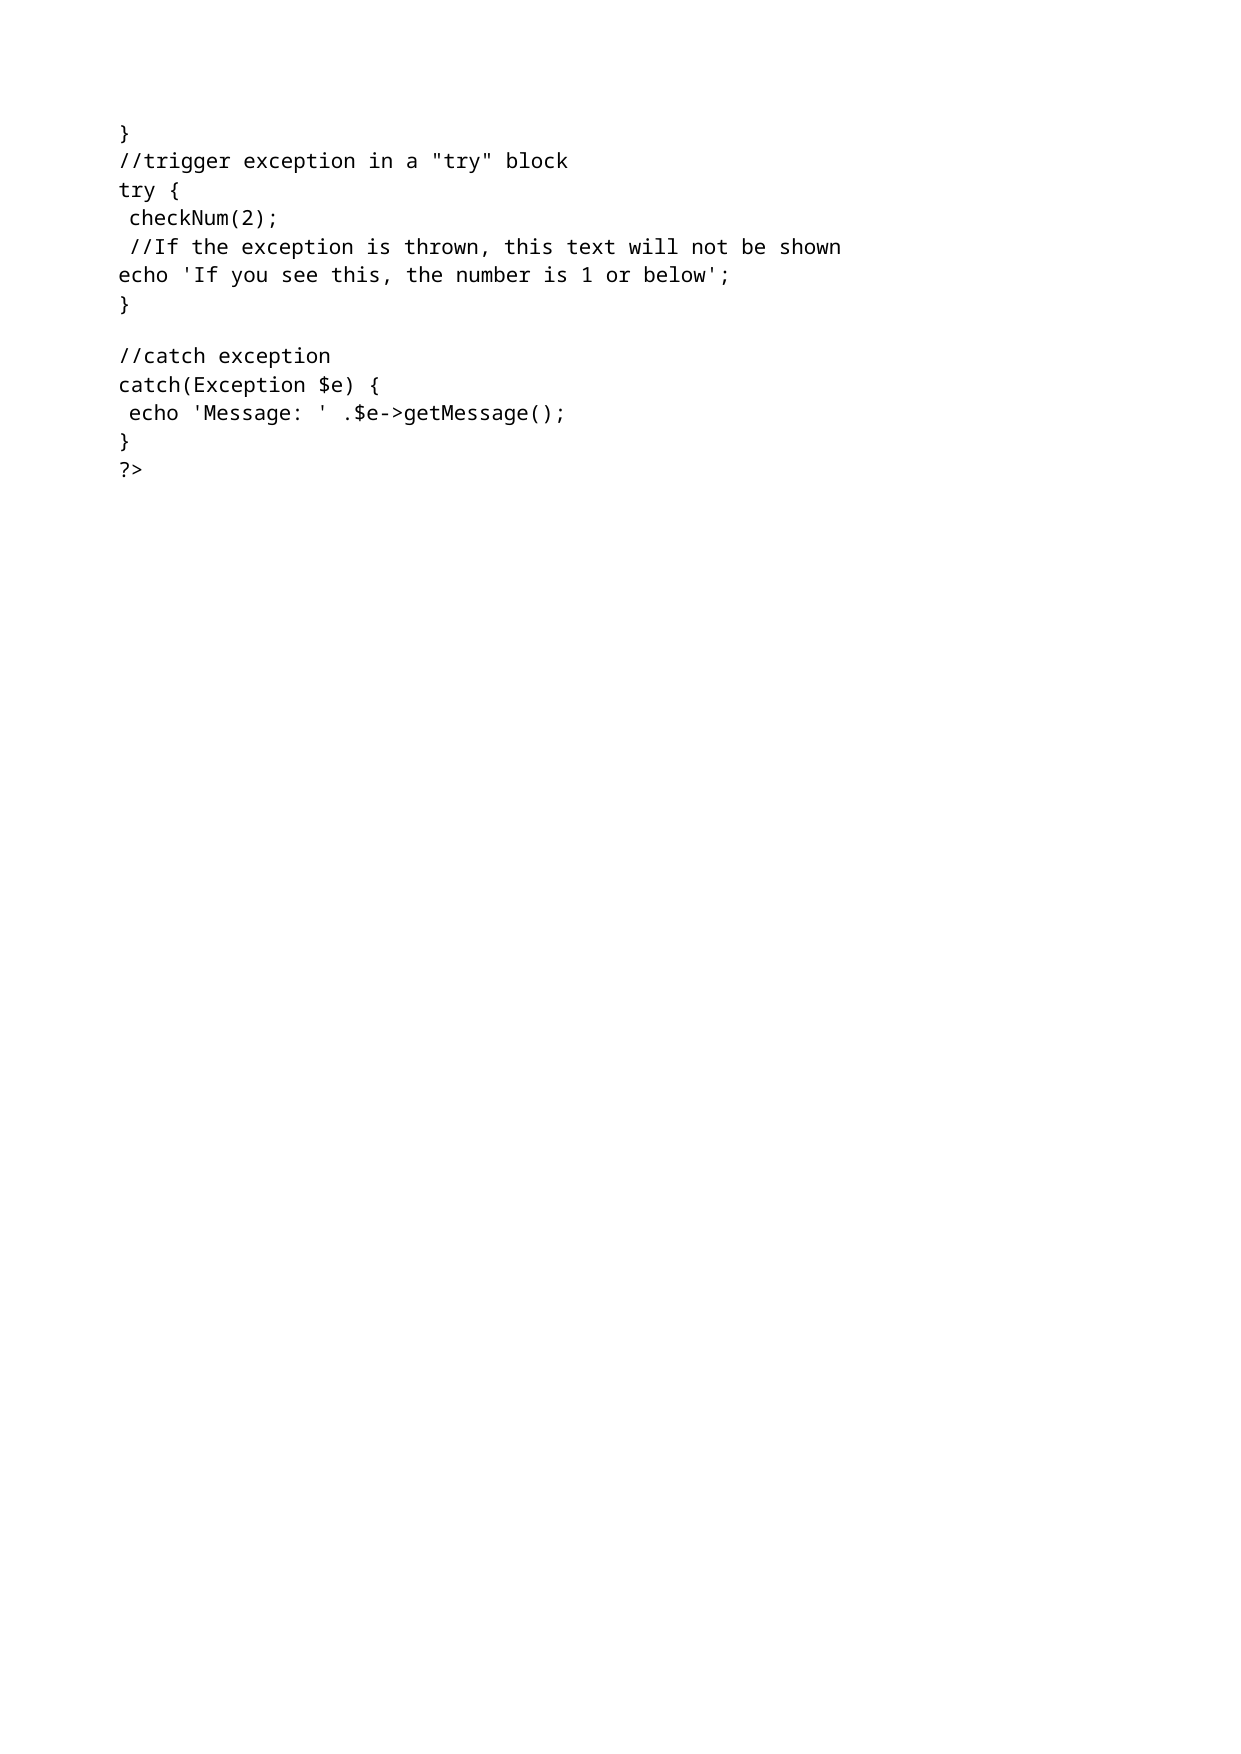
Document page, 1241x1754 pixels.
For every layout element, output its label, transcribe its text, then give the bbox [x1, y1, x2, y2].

text } //trigger exception in a "try" block try { checkNum(2); //If the exception is thrown, this text will not be shown echo 'If you see this, the number is 1 or below'; } //catch exception catch(Exception $e) { echo 'Message: ' .$e->getMessage(); } ?> [118, 118, 1122, 483]
